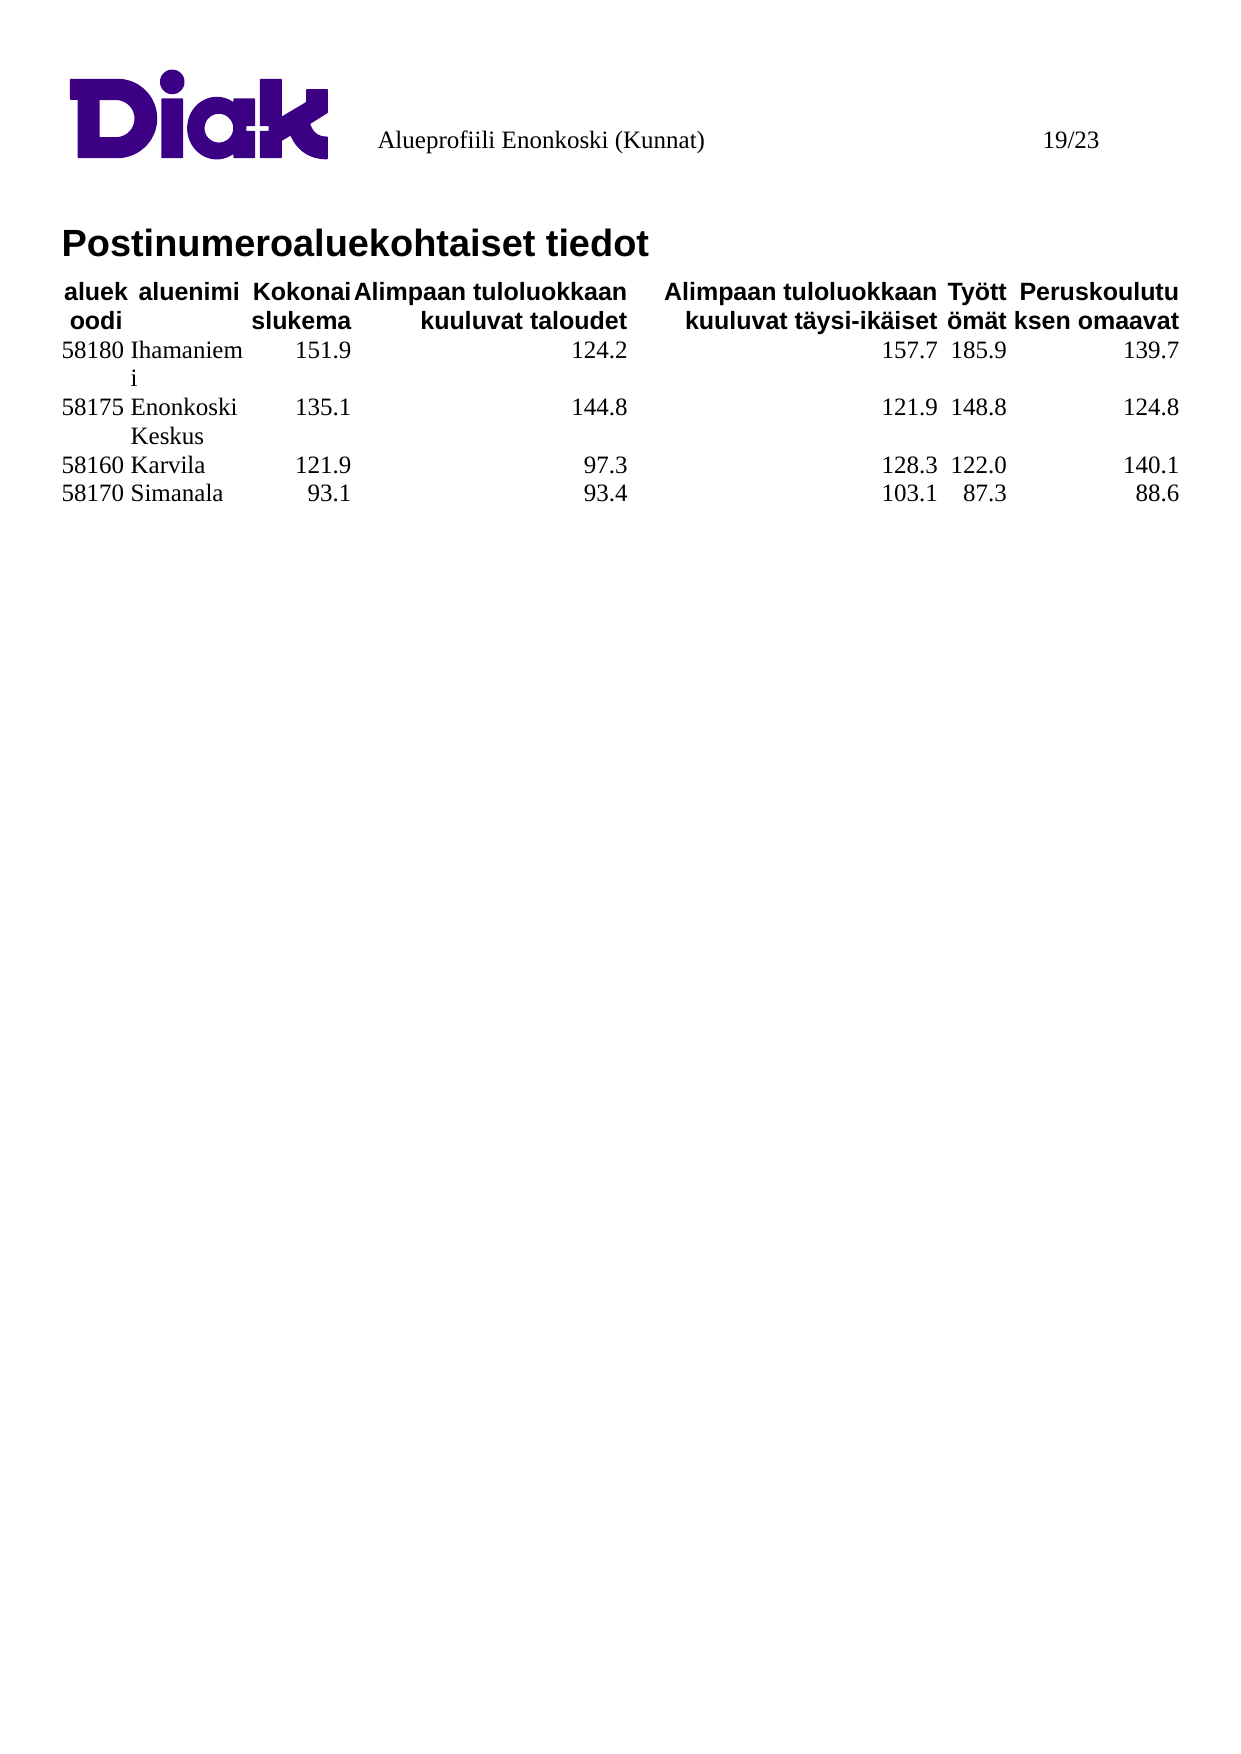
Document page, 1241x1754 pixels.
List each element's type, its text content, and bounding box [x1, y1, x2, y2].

table_header aluenimi [130, 277, 248, 335]
table_cell 122.0 [938, 450, 1007, 478]
table_cell 139.7 [1007, 335, 1179, 392]
table_cell 93.1 [248, 479, 351, 507]
table_cell Ihamaniemi [130, 335, 248, 392]
table_cell 135.1 [248, 392, 351, 450]
table_cell 103.1 [627, 479, 938, 507]
table_cell 58170 [61, 479, 130, 507]
table_cell 124.2 [351, 335, 627, 392]
table_cell 144.8 [351, 392, 627, 450]
table_cell 97.3 [351, 450, 627, 478]
table_header Alimpaan tuloluokkaan kuuluvat taloudet [351, 277, 627, 335]
table_cell 124.8 [1007, 392, 1179, 450]
table_cell 128.3 [627, 450, 938, 478]
table_cell 157.7 [627, 335, 938, 392]
table_cell 58160 [61, 450, 130, 478]
table_cell 185.9 [938, 335, 1007, 392]
table_cell 88.6 [1007, 479, 1179, 507]
table_cell 140.1 [1007, 450, 1179, 478]
table_cell 58175 [61, 392, 130, 450]
table_header Alimpaan tuloluokkaan kuuluvat täysi-ikäiset [627, 277, 938, 335]
table_header Kokonaislukema [248, 277, 351, 335]
table_cell 151.9 [248, 335, 351, 392]
table_cell 93.4 [351, 479, 627, 507]
table_cell 121.9 [627, 392, 938, 450]
table_header aluekoodi [61, 277, 130, 335]
table_cell 148.8 [938, 392, 1007, 450]
table_cell 121.9 [248, 450, 351, 478]
table_cell 58180 [61, 335, 130, 392]
subtitle Postinumeroaluekohtaiset tiedot [61, 221, 1179, 265]
table_cell Enonkoski Keskus [130, 392, 248, 450]
table_cell 87.3 [938, 479, 1007, 507]
table_cell Simanala [130, 479, 248, 507]
table_header Työttömät [938, 277, 1007, 335]
table_header Peruskoulutuksen omaavat [1007, 277, 1179, 335]
table_cell Karvila [130, 450, 248, 478]
